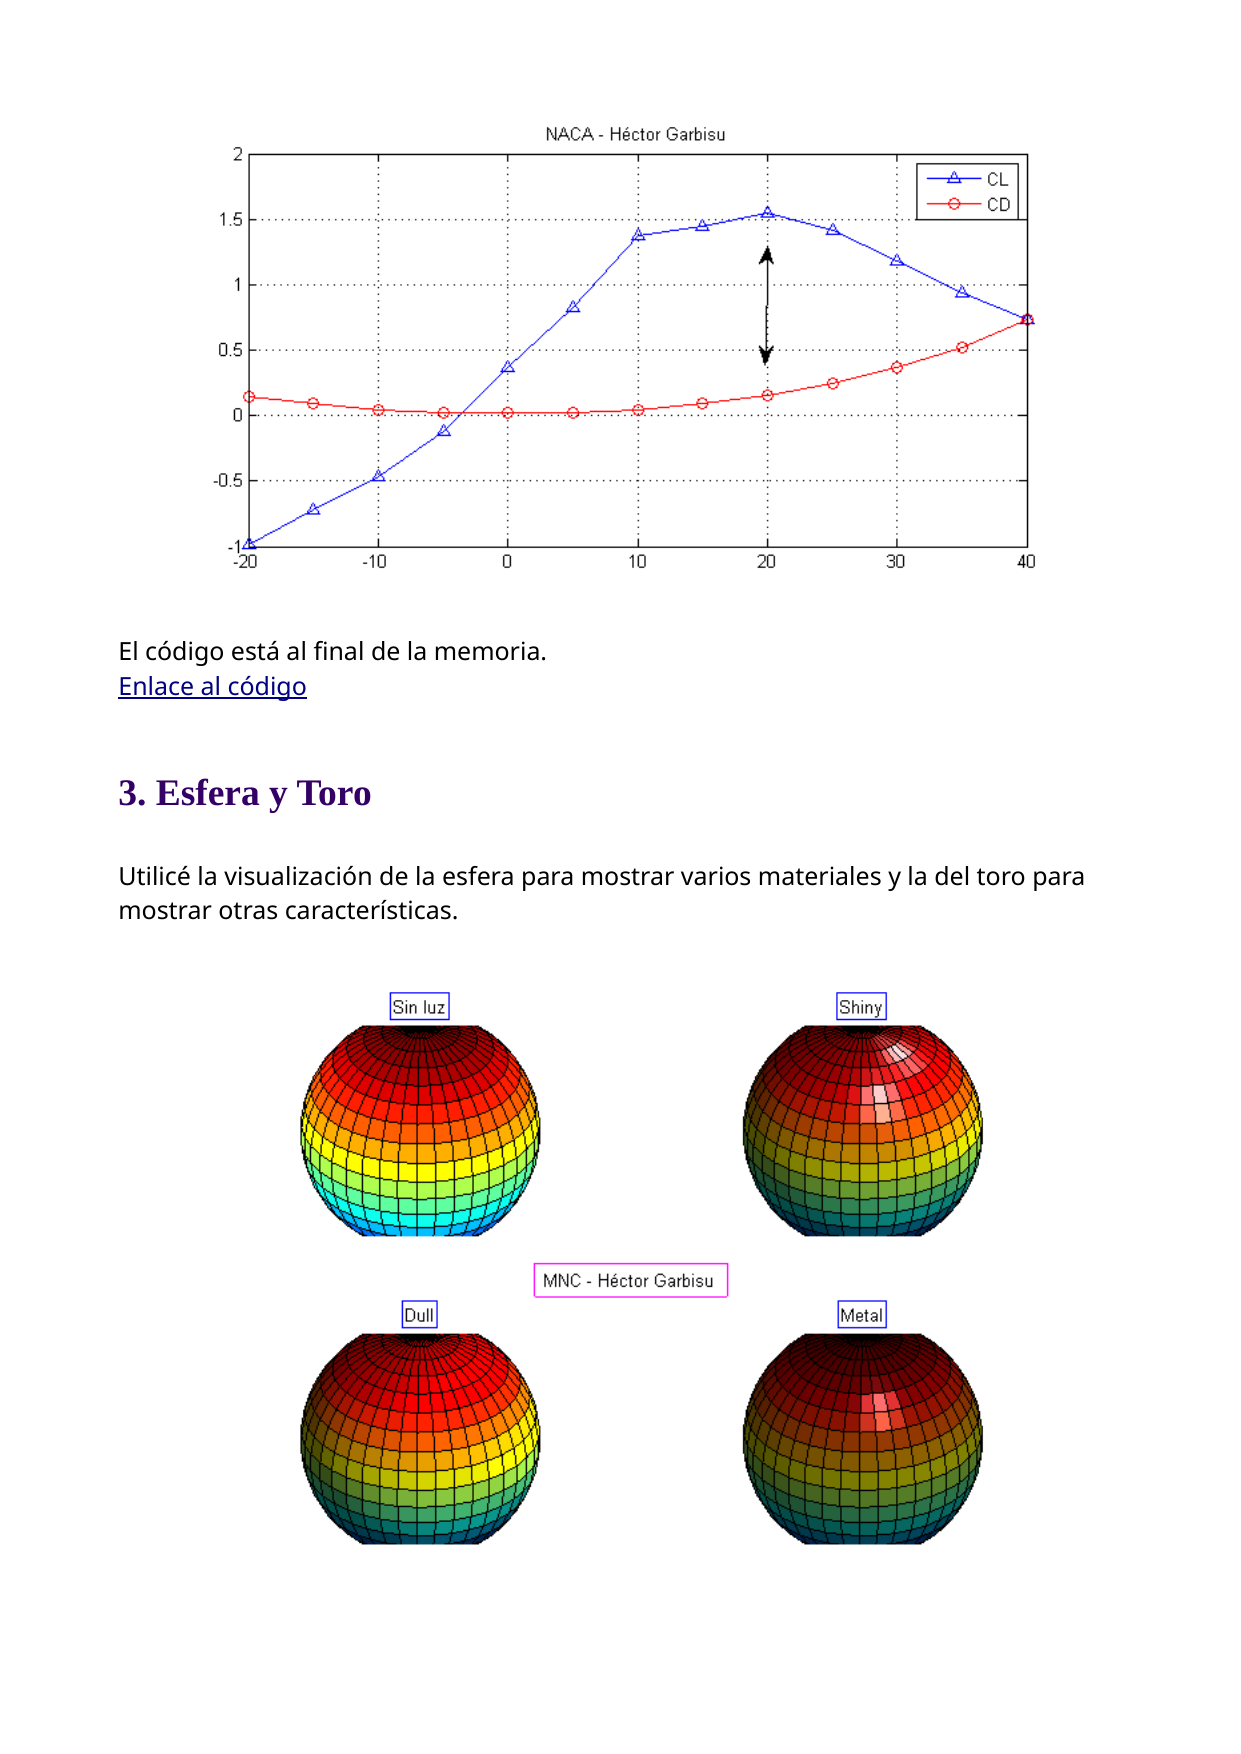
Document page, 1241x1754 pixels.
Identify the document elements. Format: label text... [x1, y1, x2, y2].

text Enlace al código [118, 668, 1122, 702]
picture [122, 971, 1127, 1622]
text 3. Esfera y Toro [118, 770, 1122, 813]
text Utilicé la visualización de la esfera para mostrar varios materiales y la del toro para mostrar otras características. [118, 859, 1122, 927]
text El código está al final de la memoria. [118, 634, 1122, 668]
picture [118, 118, 1123, 600]
